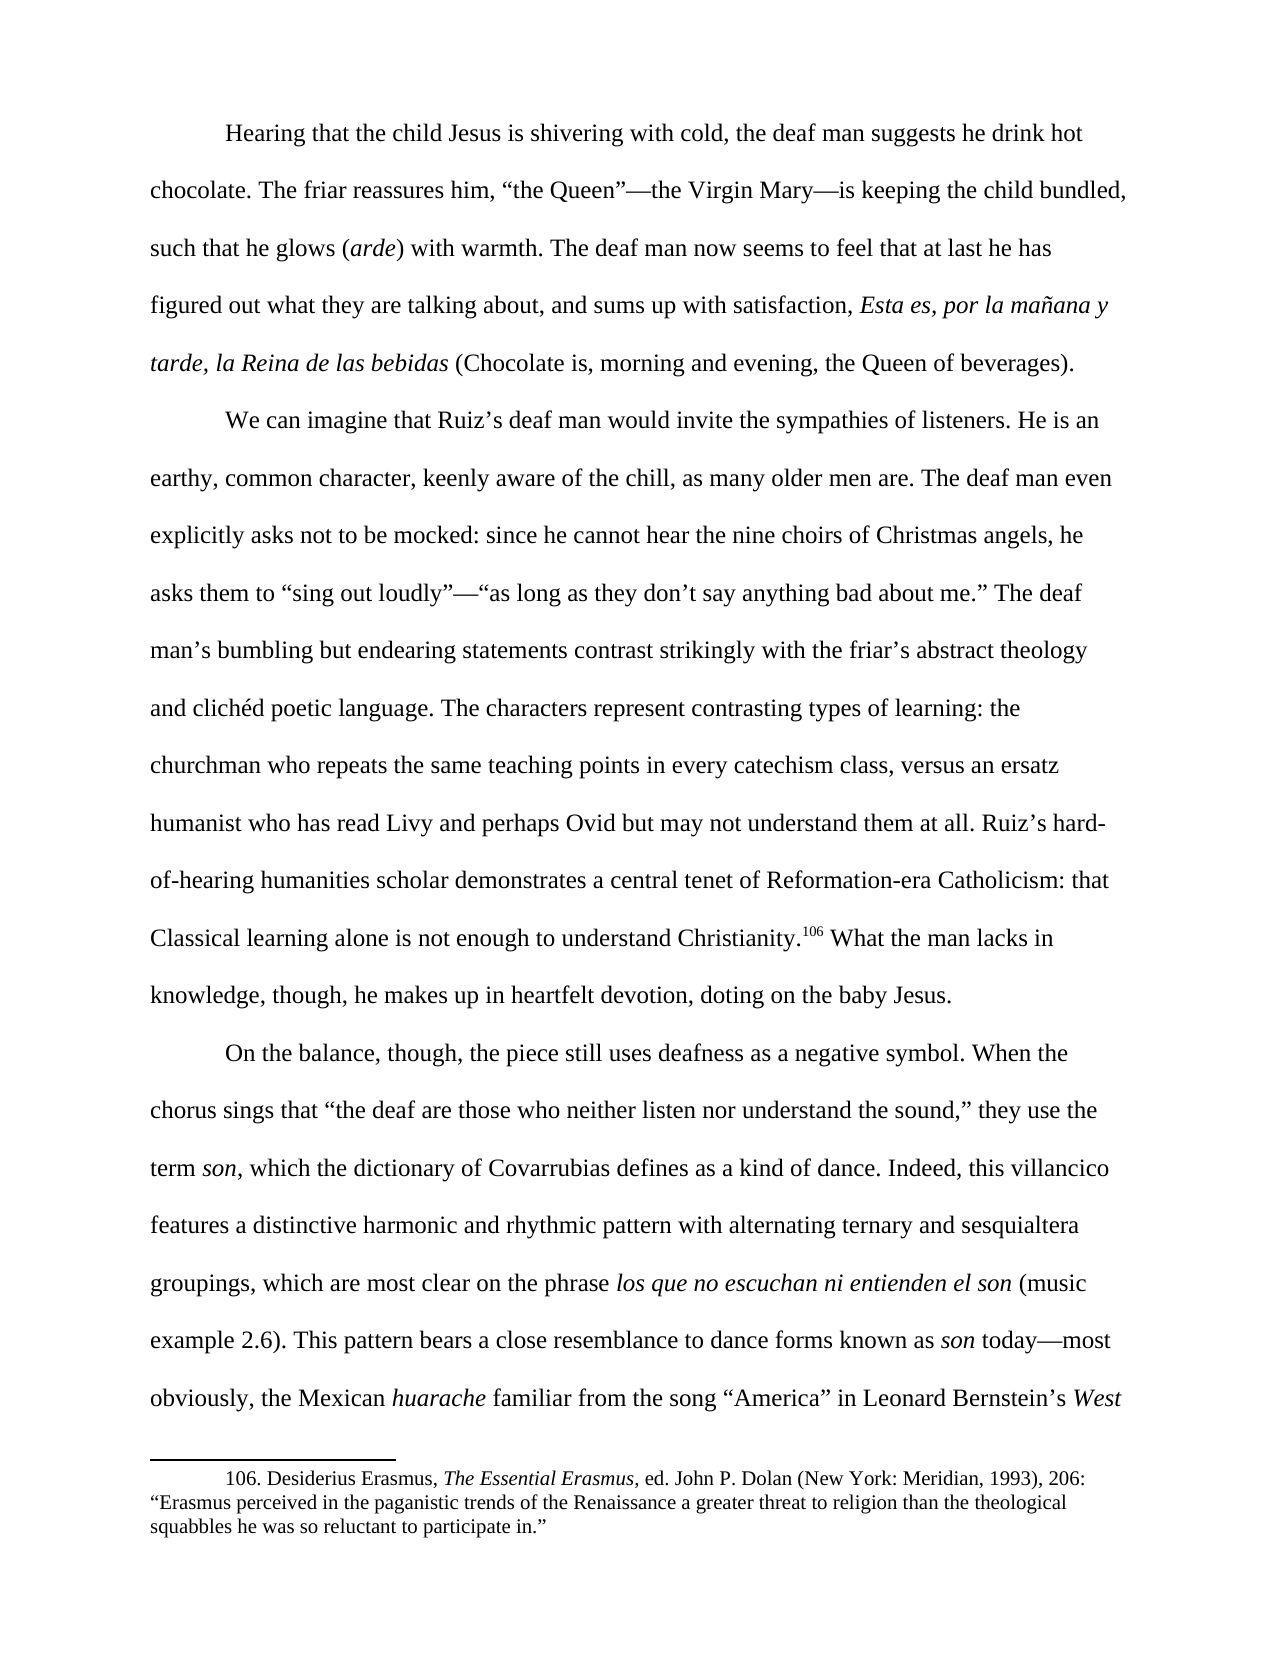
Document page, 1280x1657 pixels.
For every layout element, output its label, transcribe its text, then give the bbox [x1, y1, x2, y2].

text On the balance, though, the piece still uses deafness as a negative symbol. When the chorus sings that “the deaf are those who neither listen nor understand the sound,” they use the term son, which the dictionary of Covarrubias defines as a kind of dance. Indeed, this villancico features a distinctive harmonic and rhythmic pattern with alternating ternary and sesquialtera groupings, which are most clear on the phrase los que no escuchan ni entienden el son (music example 2.6). This pattern bears a close resemblance to dance forms known as son today—most obviously, the Mexican huarache familiar from the song “America” in Leonard Bernstein’s West Side Story. Just as in the contests of the senses, then, music is the paradigm of faithful hearing; those who can’t pick up the tune, spiritually speaking, are the truly deaf. [150, 1038, 1130, 1412]
text Desiderius Erasmus, The Essential Erasmus, ed. John P. Dolan (New York: Meridian, 1993), 206: “Erasmus perceived in the paganistic trends of the Renaissance a greater threat to religion than the theological squabbles he was so reluctant to participate in.” [150, 1466, 1130, 1538]
text We can imagine that Ruiz’s deaf man would invite the sympathies of listeners. He is an earthy, common character, keenly aware of the chill, as many older men are. The deaf man even explicitly asks not to be mocked: since he cannot hear the nine choirs of Christmas angels, he asks them to “sing out loudly”—“as long as they don’t say anything bad about me.” The deaf man’s bumbling but endearing statements contrast strikingly with the friar’s abstract theology and clichéd poetic language. The characters represent contrasting types of learning: the churchman who repeats the same teaching points in every catechism class, versus an ersatz humanist who has read Livy and perhaps Ovid but may not understand them at all. Ruiz’s hard-of-hearing humanities scholar demonstrates a central tenet of Reformation-era Catholicism: that Classical learning alone is not enough to understand Christianity. What the man lacks in knowledge, though, he makes up in heartfelt devotion, doting on the baby Jesus. [150, 406, 1130, 1009]
text Hearing that the child Jesus is shivering with cold, the deaf man suggests he drink hot chocolate. The friar reassures him, “the Queen”—the Virgin Mary—is keeping the child bundled, such that he glows (arde) with warmth. The deaf man now seems to feel that at last he has figured out what they are talking about, and sums up with satisfaction, Esta es, por la mañana y tarde, la Reina de las bebidas (Chocolate is, morning and evening, the Queen of beverages). [150, 118, 1130, 377]
